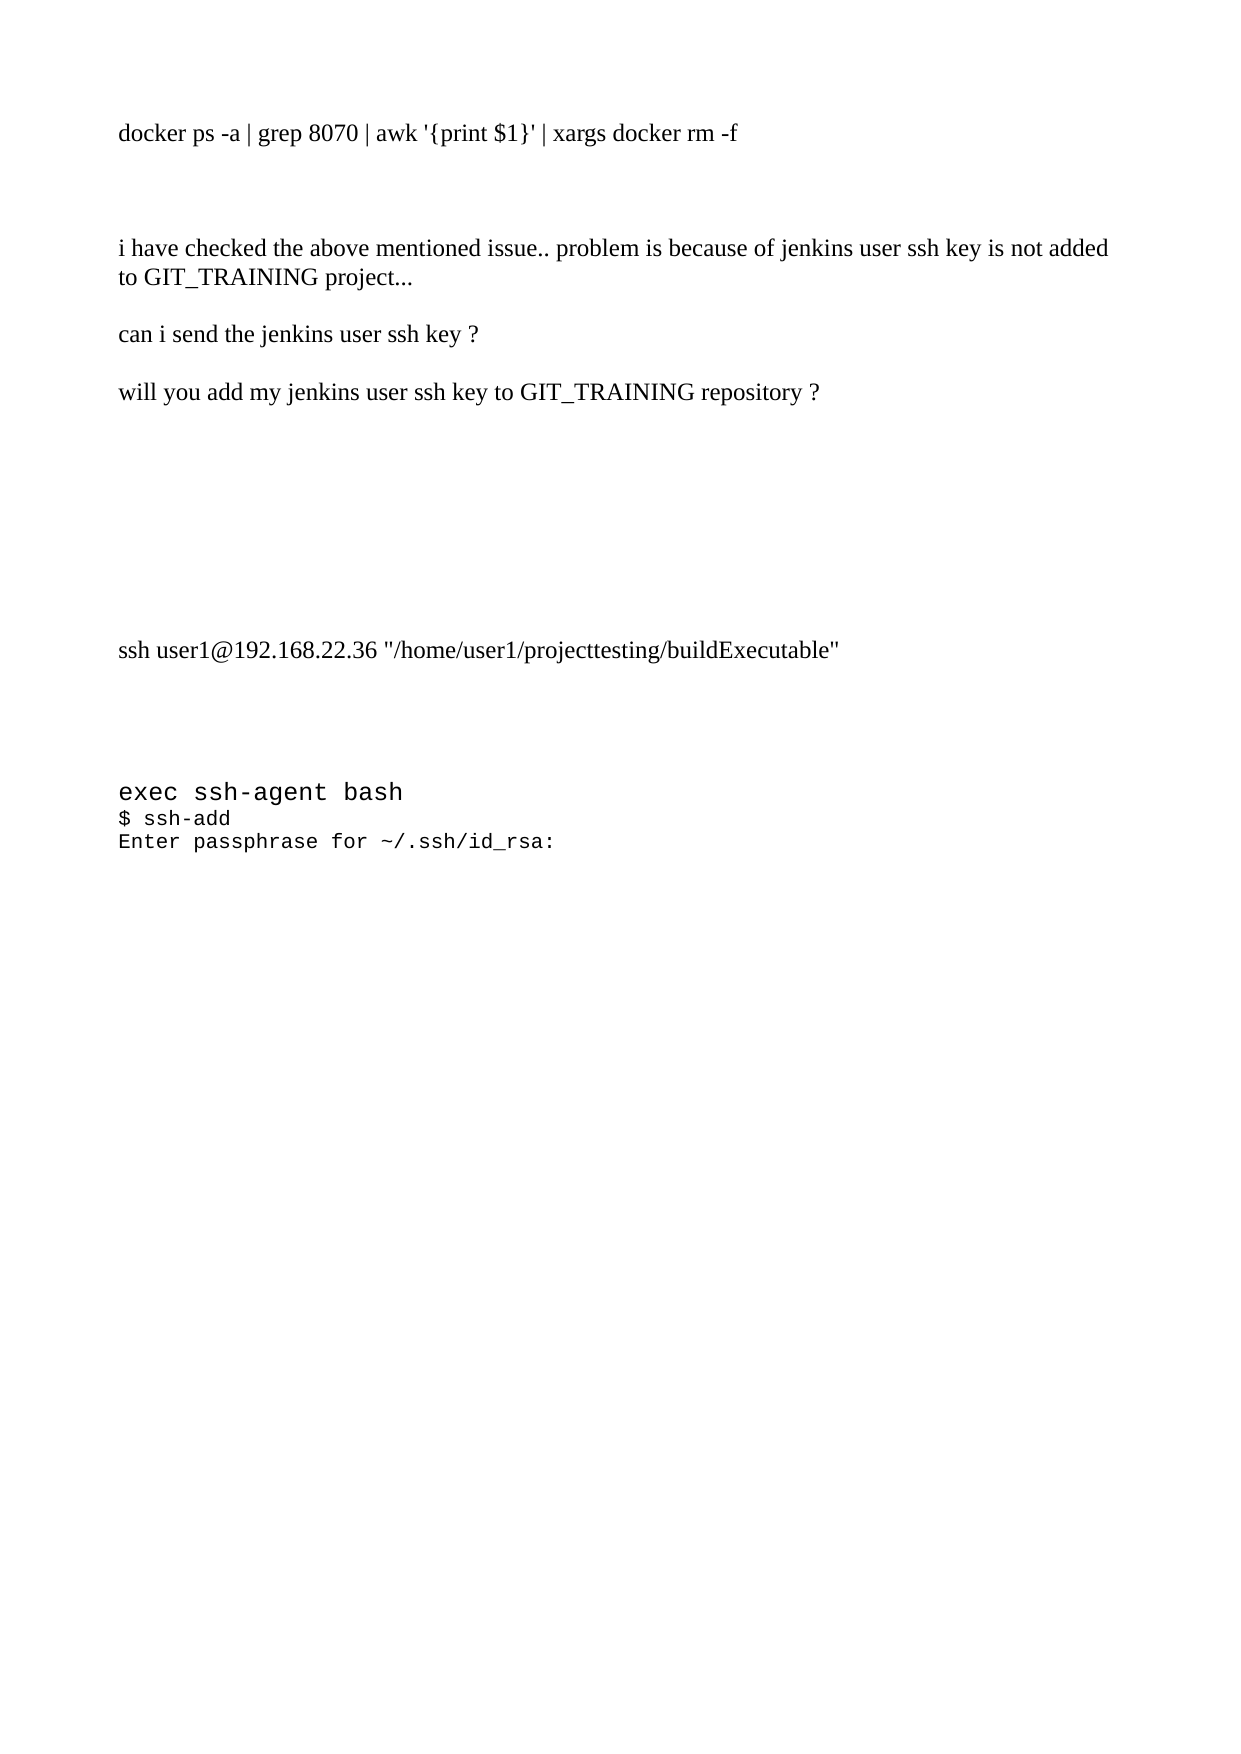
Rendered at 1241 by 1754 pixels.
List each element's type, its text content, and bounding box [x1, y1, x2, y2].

text i have checked the above mentioned issue.. problem is because of jenkins user ssh key is not added to GIT_TRAINING project... [118, 233, 1122, 291]
text docker ps -a | grep 8070 | awk '{print $1}' | xargs docker rm -f [118, 118, 1122, 147]
text Enter passphrase for ~/.ssh/id_rsa: [118, 831, 1122, 855]
text will you add my jenkins user ssh key to GIT_TRAINING repository ? [118, 377, 1122, 406]
text ssh user1@192.168.22.36 "/home/user1/projecttesting/buildExecutable" [118, 636, 1122, 664]
text $ ssh-add [118, 808, 1122, 831]
text can i send the jenkins user ssh key ? [118, 319, 1122, 348]
text exec ssh-agent bash [118, 779, 1122, 808]
